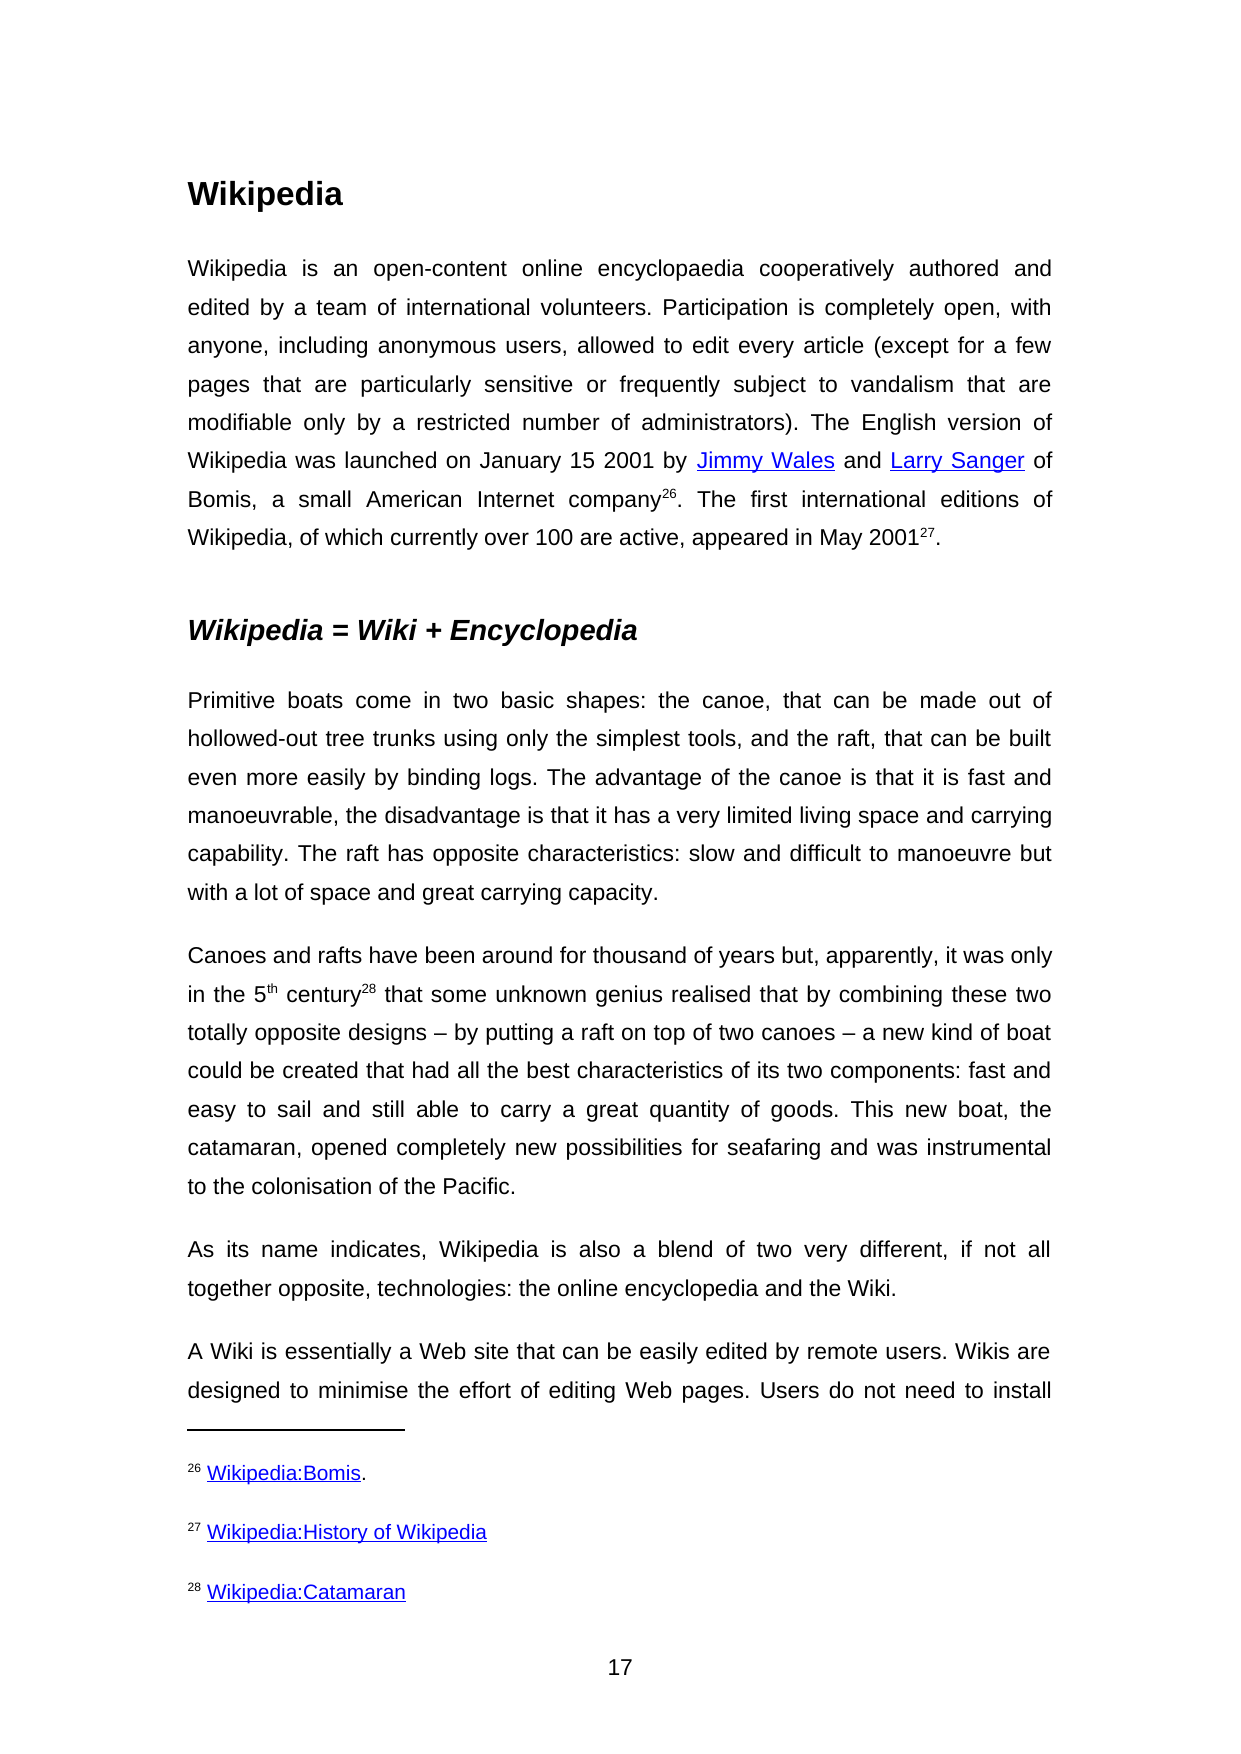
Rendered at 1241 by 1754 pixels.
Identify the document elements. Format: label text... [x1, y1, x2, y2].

text A Wiki is essentially a Web site that can be easily edited by remote users. Wikis are designed to minimise the effort of editing Web pages. Users do not need to install [187, 1339, 1053, 1403]
text Wikipedia:History of Wikipedia [187, 1521, 1053, 1544]
text Wikipedia:Catamaran [187, 1581, 1053, 1604]
text Wikipedia is an open-content online encyclopaedia cooperatively authored and edited by a team of international volunteers. Participation is completely open, with anyone, including anonymous users, allowed to edit every article (except for a few pages that are particularly sensitive or frequently subject to vandalism that are modifiable only by a restricted number of administrators). The English version of Wikipedia was launched on January 15 2001 by Jimmy Wales and Larry Sanger of Bomis, a small American Internet company. The first international editions of Wikipedia, of which currently over 100 are active, appeared in May 2001. [187, 256, 1053, 551]
text Wikipedia:Bomis. [187, 1461, 1053, 1484]
text Primitive boats come in two basic shapes: the canoe, that can be made out of hollowed-out tree trunks using only the simplest tools, and the raft, that can be built even more easily by binding logs. The advantage of the canoe is that it is fast and manoeuvrable, the disadvantage is that it has a very limited living space and carrying capability. The raft has opposite characteristics: slow and difficult to manoeuvre but with a lot of space and great carrying capacity. [187, 687, 1053, 905]
subtitle Wikipedia [187, 175, 1053, 212]
subtitle Wikipedia = Wiki + Encyclopedia [187, 613, 1053, 646]
text As its name indicates, Wikipedia is also a blend of two very different, if not all together opposite, technologies: the online encyclopedia and the Wiki. [187, 1237, 1053, 1301]
text Canoes and rafts have been around for thousand of years but, apparently, it was only in the 5th century that some unknown genius realised that by combining these two totally opposite designs – by putting a raft on top of two canoes – a new kind of boat could be created that had all the best characteristics of its two components: fast and easy to sail and still able to carry a great quantity of goods. This new boat, the catamaran, opened completely new possibilities for seafaring and was instrumental to the colonisation of the Pacific. [187, 943, 1053, 1199]
